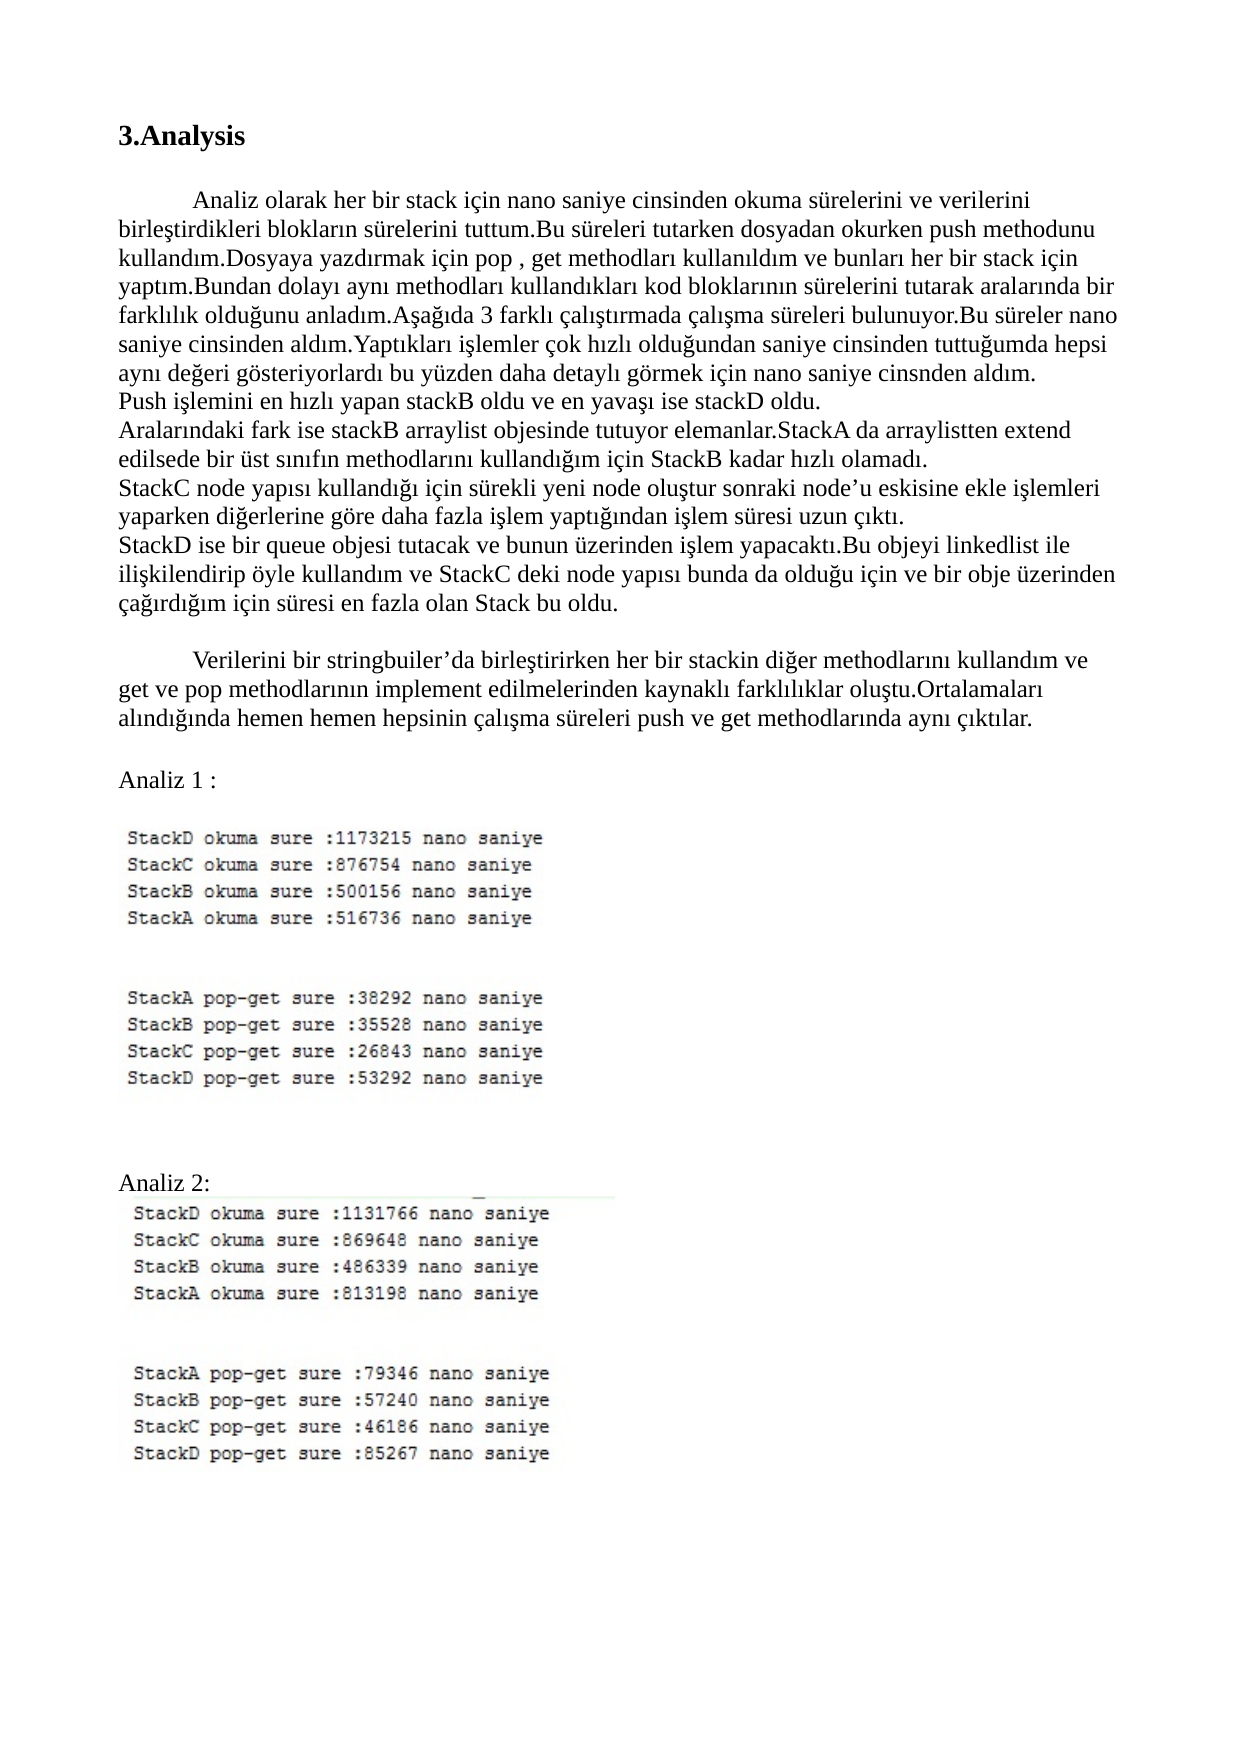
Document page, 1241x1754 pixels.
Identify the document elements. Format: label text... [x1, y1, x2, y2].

text Analiz 2: [118, 1168, 1122, 1196]
text StackD ise bir queue objesi tutacak ve bunun üzerinden işlem yapacaktı.Bu objeyi linkedlist ile ilişkilendirip öyle kullandım ve StackC deki node yapısı bunda da olduğu için ve bir obje üzerinden çağırdığım için süresi en fazla olan Stack bu oldu. [118, 530, 1122, 616]
text Aralarındaki fark ise stackB arraylist objesinde tutuyor elemanlar.StackA da arraylistten extend edilsede bir üst sınıfın methodlarını kullandığım için StackB kadar hızlı olamadı. [118, 415, 1122, 473]
text Analiz olarak her bir stack için nano saniye cinsinden okuma sürelerini ve verilerini birleştirdikleri blokların sürelerini tuttum.Bu süreleri tutarken dosyadan okurken push methodunu kullandım.Dosyaya yazdırmak için pop , get methodları kullanıldım ve bunları her bir stack için yaptım.Bundan dolayı aynı methodları kullandıkları kod bloklarının sürelerini tutarak aralarında bir farklılık olduğunu anladım.Aşağıda 3 farklı çalıştırmada çalışma süreleri bulunuyor.Bu süreler nano saniye cinsinden aldım.Yaptıkları işlemler çok hızlı olduğundan saniye cinsinden tuttuğumda hepsi aynı değeri gösteriyorlardı bu yüzden daha detaylı görmek için nano saniye cinsnden aldım. [118, 185, 1122, 386]
text Analiz 1 : [118, 765, 1122, 794]
text Push işlemini en hızlı yapan stackB oldu ve en yavaşı ise stackD oldu. [118, 386, 1122, 415]
text 3.Analysis [118, 118, 1122, 152]
text StackC node yapısı kullandığı için sürekli yeni node oluştur sonraki node’u eskisine ekle işlemleri yaparken diğerlerine göre daha fazla işlem yaptığından işlem süresi uzun çıktı. [118, 473, 1122, 530]
text Verilerini bir stringbuiler’da birleştirirken her bir stackin diğer methodlarını kullandım ve get ve pop methodlarının implement edilmelerinden kaynaklı farklılıklar oluştu.Ortalamaları alındığında hemen hemen hepsinin çalışma süreleri push ve get methodlarında aynı çıktılar. [118, 645, 1122, 731]
